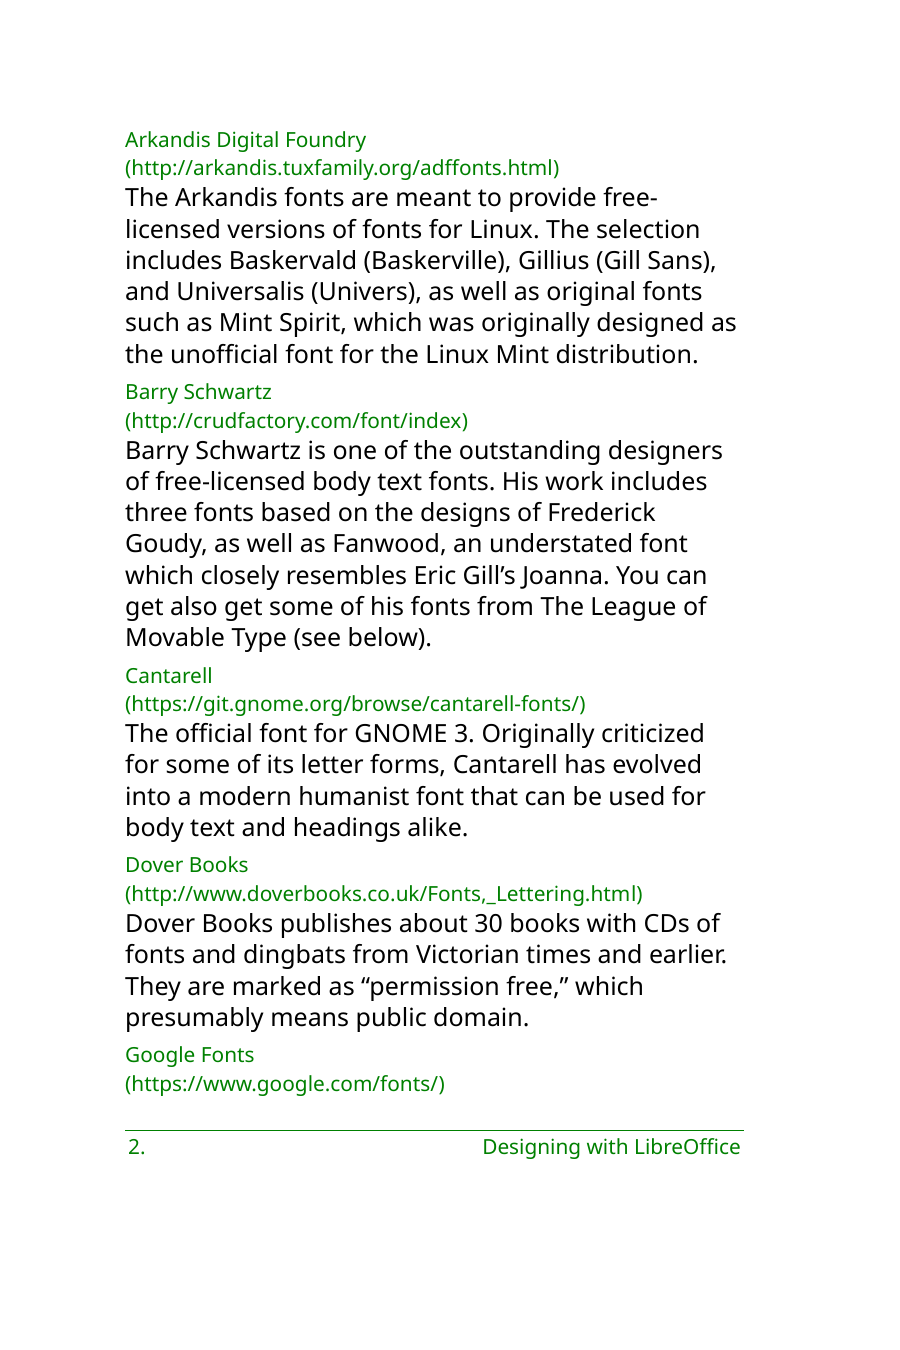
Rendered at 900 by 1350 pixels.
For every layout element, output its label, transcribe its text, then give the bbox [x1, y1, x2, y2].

title Arkandis Digital Foundry (http://arkandis.tuxfamily.org/adffonts.html) [125, 125, 744, 182]
text Dover Books publishes about 30 books with CDs of fonts and dingbats from Victorian times and earlier. They are marked as “permission free,” which presumably means public domain. [125, 907, 744, 1032]
title Barry Schwartz (http://crudfactory.com/font/index) [125, 377, 744, 434]
title Cantarell (https://git.gnome.org/browse/cantarell-fonts/) [125, 661, 744, 718]
text The official font for GNOME 3. Originally criticized for some of its letter forms, Cantarell has evolved into a modern humanist font that can be used for body text and headings alike. [125, 718, 744, 843]
text The Arkandis fonts are meant to provide free-licensed versions of fonts for Linux. The selection includes Baskervald (Baskerville), Gillius (Gill Sans), and Universalis (Univers), as well as original fonts such as Mint Spirit, which was originally designed as the unofficial font for the Linux Mint distribution. [125, 182, 744, 369]
text Barry Schwartz is one of the outstanding designers of free-licensed body text fonts. His work includes three fonts based on the designs of Frederick Goudy, as well as Fanwood, an understated font which closely resembles Eric Gill’s Joanna. You can get also get some of his fonts from The League of Movable Type (see below). [125, 434, 744, 653]
title Google Fonts (https://www.google.com/fonts/) [125, 1040, 744, 1097]
title Dover Books (http://www.doverbooks.co.uk/Fonts,_Lettering.html) [125, 851, 744, 907]
